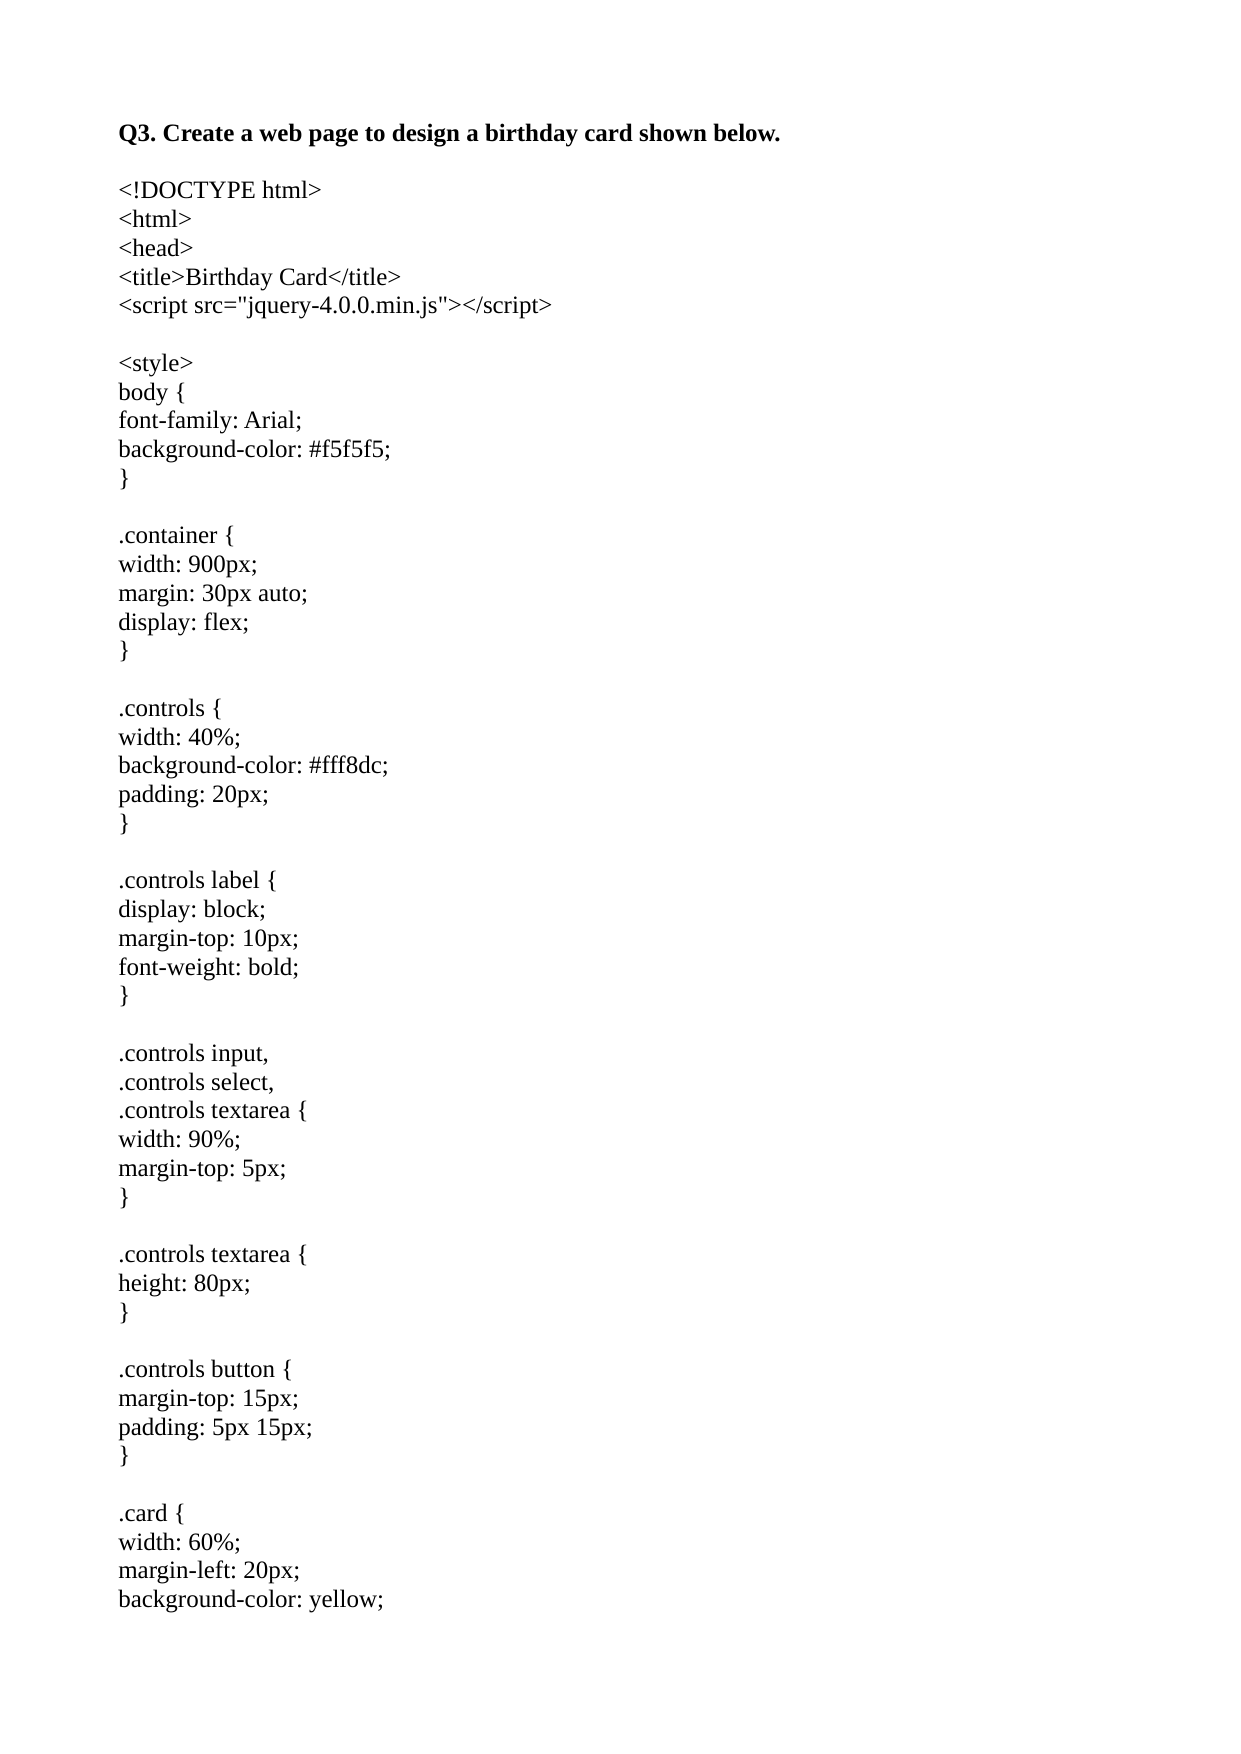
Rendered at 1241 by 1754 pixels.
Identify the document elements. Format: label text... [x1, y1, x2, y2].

text } [118, 463, 1122, 492]
text background-color: #f5f5f5; [118, 434, 1122, 463]
text font-weight: bold; [118, 952, 1122, 981]
text margin-top: 10px; [118, 923, 1122, 952]
text body { [118, 377, 1122, 406]
text } [118, 1297, 1122, 1326]
text margin-top: 5px; [118, 1153, 1122, 1182]
text } [118, 636, 1122, 664]
text width: 60%; [118, 1527, 1122, 1556]
text width: 40%; [118, 722, 1122, 751]
text .controls textarea { [118, 1239, 1122, 1268]
text } [118, 1441, 1122, 1469]
text margin: 30px auto; [118, 578, 1122, 607]
text <style> [118, 348, 1122, 377]
text display: flex; [118, 607, 1122, 636]
text .container { [118, 521, 1122, 549]
text } [118, 808, 1122, 837]
text display: block; [118, 894, 1122, 923]
text font-family: Arial; [118, 406, 1122, 434]
text padding: 20px; [118, 779, 1122, 808]
text <script src="jquery-4.0.0.min.js"></script> [118, 291, 1122, 319]
text } [118, 981, 1122, 1009]
text <html> [118, 204, 1122, 233]
text <title>Birthday Card</title> [118, 262, 1122, 291]
text background-color: #fff8dc; [118, 751, 1122, 779]
text padding: 5px 15px; [118, 1412, 1122, 1441]
text <head> [118, 233, 1122, 262]
text .controls select, [118, 1067, 1122, 1096]
text .controls button { [118, 1354, 1122, 1383]
text width: 90%; [118, 1124, 1122, 1153]
text } [118, 1182, 1122, 1211]
text width: 900px; [118, 549, 1122, 578]
text margin-top: 15px; [118, 1383, 1122, 1412]
text .controls { [118, 693, 1122, 722]
text <!DOCTYPE html> [118, 176, 1122, 204]
text Q3. Create a web page to design a birthday card shown below. [118, 118, 1122, 147]
text margin-left: 20px; [118, 1556, 1122, 1584]
text .controls label { [118, 866, 1122, 894]
text .card { [118, 1498, 1122, 1527]
text height: 80px; [118, 1268, 1122, 1297]
text .controls input, [118, 1038, 1122, 1067]
text .controls textarea { [118, 1096, 1122, 1124]
text background-color: yellow; [118, 1584, 1122, 1613]
